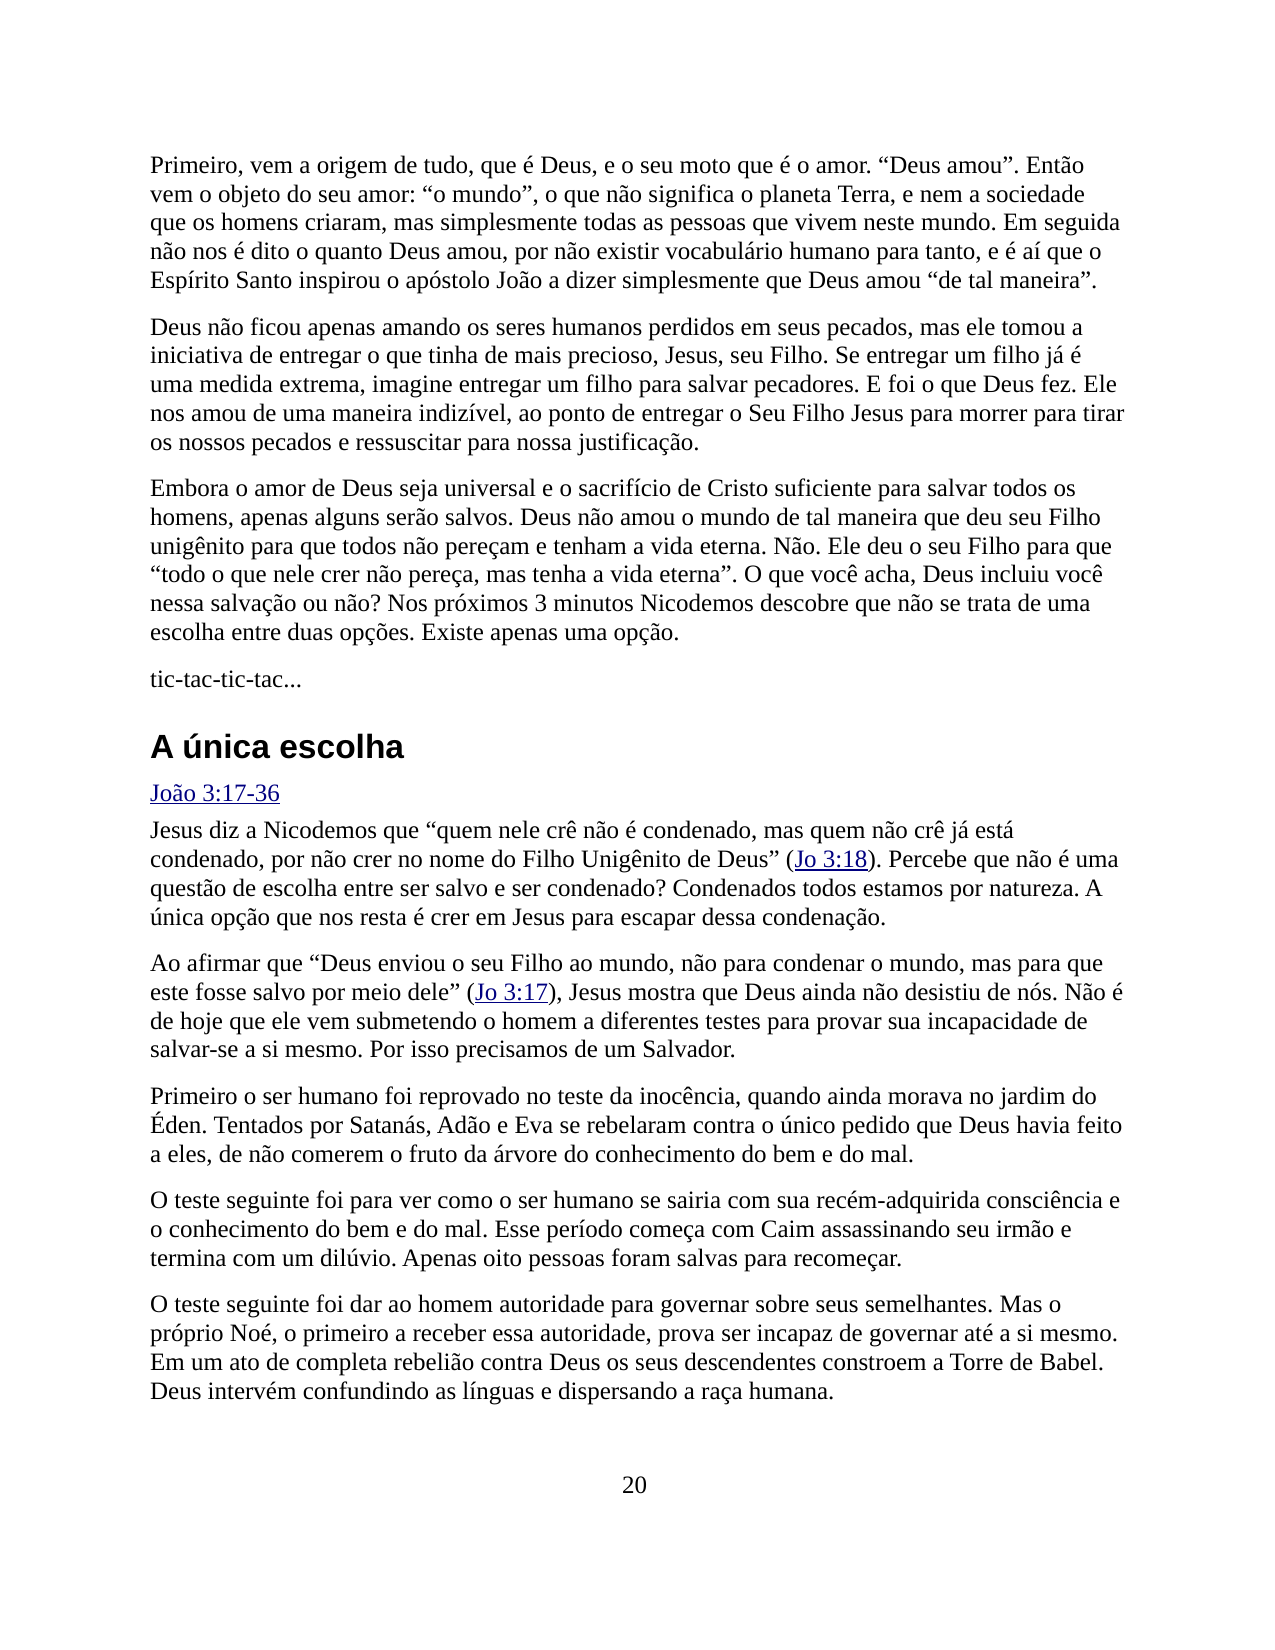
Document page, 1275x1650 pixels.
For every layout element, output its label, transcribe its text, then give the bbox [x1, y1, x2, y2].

text Primeiro o ser humano foi reprovado no teste da inocência, quando ainda morava no jardim do Éden. Tentados por Satanás, Adão e Eva se rebelaram contra o único pedido que Deus havia feito a eles, de não comerem o fruto da árvore do conhecimento do bem e do mal. [150, 1081, 1125, 1167]
text Jesus diz a Nicodemos que “quem nele crê não é condenado, mas quem não crê já está condenado, por não crer no nome do Filho Unigênito de Deus” (Jo 3:18). Percebe que não é uma questão de escolha entre ser salvo e ser condenado? Condenados todos estamos por natureza. A única opção que nos resta é crer em Jesus para escapar dessa condenação. [150, 815, 1125, 930]
text O teste seguinte foi para ver como o ser humano se sairia com sua recém-adquirida consciência e o conhecimento do bem e do mal. Esse período começa com Caim assassinando seu irmão e termina com um dilúvio. Apenas oito pessoas foram salvas para recomeçar. [150, 1185, 1125, 1272]
text Embora o amor de Deus seja universal e o sacrifício de Cristo suficiente para salvar todos os homens, apenas alguns serão salvos. Deus não amou o mundo de tal maneira que deu seu Filho unigênito para que todos não pereçam e tenham a vida eterna. Não. Ele deu o seu Filho para que “todo o que nele crer não pereça, mas tenha a vida eterna”. O que você acha, Deus incluiu você nessa salvação ou não? Nos próximos 3 minutos Nicodemos descobre que não se trata de uma escolha entre duas opções. Existe apenas uma opção. [150, 473, 1125, 646]
text O teste seguinte foi dar ao homem autoridade para governar sobre seus semelhantes. Mas o próprio Noé, o primeiro a receber essa autoridade, prova ser incapaz de governar até a si mesmo. Em um ato de completa rebelião contra Deus os seus descendentes constroem a Torre de Babel. Deus intervém confundindo as línguas e dispersando a raça humana. [150, 1289, 1125, 1404]
text Primeiro, vem a origem de tudo, que é Deus, e o seu moto que é o amor. “Deus amou”. Então vem o objeto do seu amor: “o mundo”, o que não significa o planeta Terra, e nem a sociedade que os homens criaram, mas simplesmente todas as pessoas que vivem neste mundo. Em seguida não nos é dito o quanto Deus amou, por não existir vocabulário humano para tanto, e é aí que o Espírito Santo inspirou o apóstolo João a dizer simplesmente que Deus amou “de tal maneira”. [150, 150, 1125, 294]
text Ao afirmar que “Deus enviou o seu Filho ao mundo, não para condenar o mundo, mas para que este fosse salvo por meio dele” (Jo 3:17), Jesus mostra que Deus ainda não desistiu de nós. Não é de hoje que ele vem submetendo o homem a diferentes testes para provar sua incapacidade de salvar-se a si mesmo. Por isso precisamos de um Salvador. [150, 948, 1125, 1063]
text Deus não ficou apenas amando os seres humanos perdidos em seus pecados, mas ele tomou a iniciativa de entregar o que tinha de mais precioso, Jesus, seu Filho. Se entregar um filho já é uma medida extrema, imagine entregar um filho para salvar pecadores. E foi o que Deus fez. Ele nos amou de uma maneira indizível, ao ponto de entregar o Seu Filho Jesus para morrer para tirar os nossos pecados e ressuscitar para nossa justificação. [150, 312, 1125, 455]
subtitle A única escolha [150, 726, 1125, 765]
text tic-tac-tic-tac... [150, 664, 1125, 692]
text João 3:17-36 [150, 778, 1125, 806]
